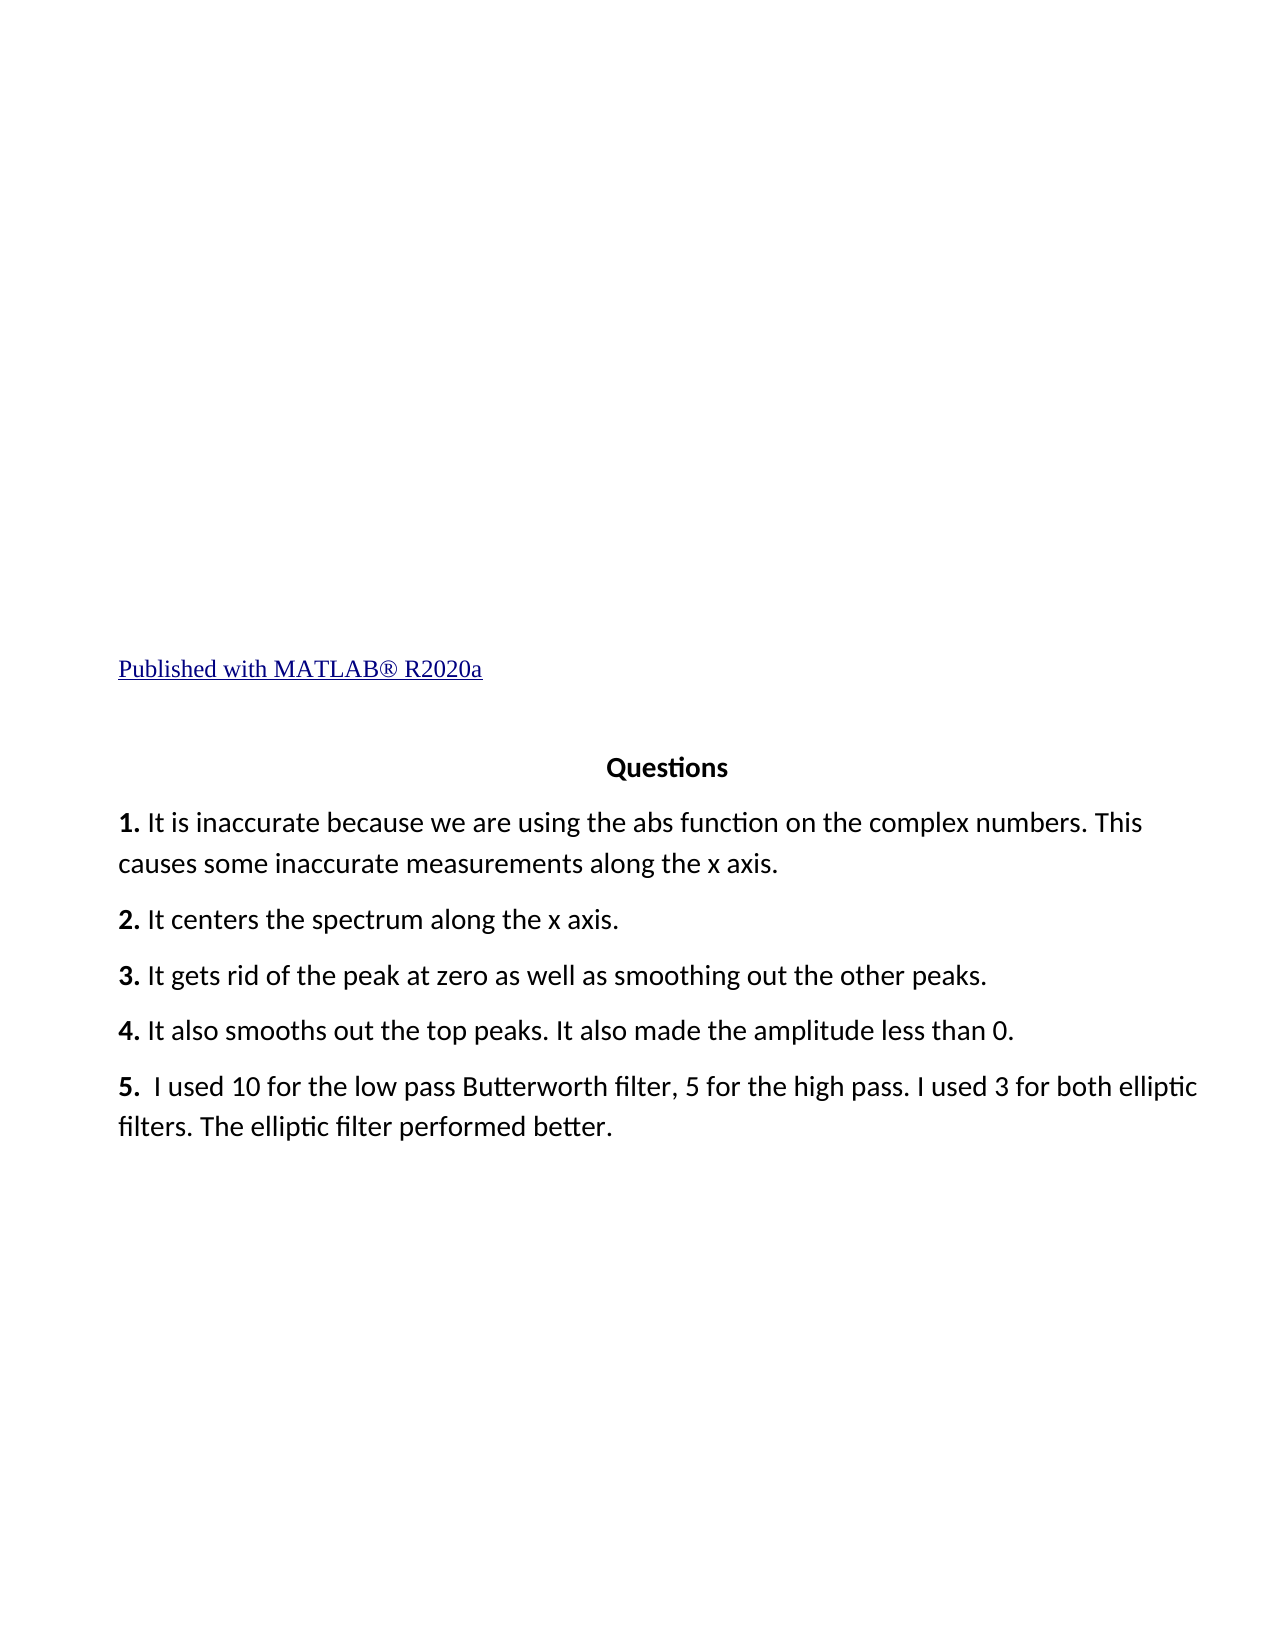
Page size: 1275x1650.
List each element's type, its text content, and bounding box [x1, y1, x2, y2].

text Published with MATLAB® R2020a [118, 621, 1216, 683]
text 2. It centers the spectrum along the x axis. [118, 901, 1216, 937]
text 3. It gets rid of the peak at zero as well as smoothing out the other peaks. [118, 957, 1216, 992]
text 5. I used 10 for the low pass Butterworth filter, 5 for the high pass. I used 3 for both elliptic filters. The elliptic filter performed better. [118, 1068, 1216, 1144]
text Questions [118, 749, 1216, 785]
text 4. It also smooths out the top peaks. It also made the amplitude less than 0. [118, 1012, 1216, 1048]
text 1. It is inaccurate because we are using the abs function on the complex numbers. This causes some inaccurate measurements along the x axis. [118, 804, 1216, 881]
